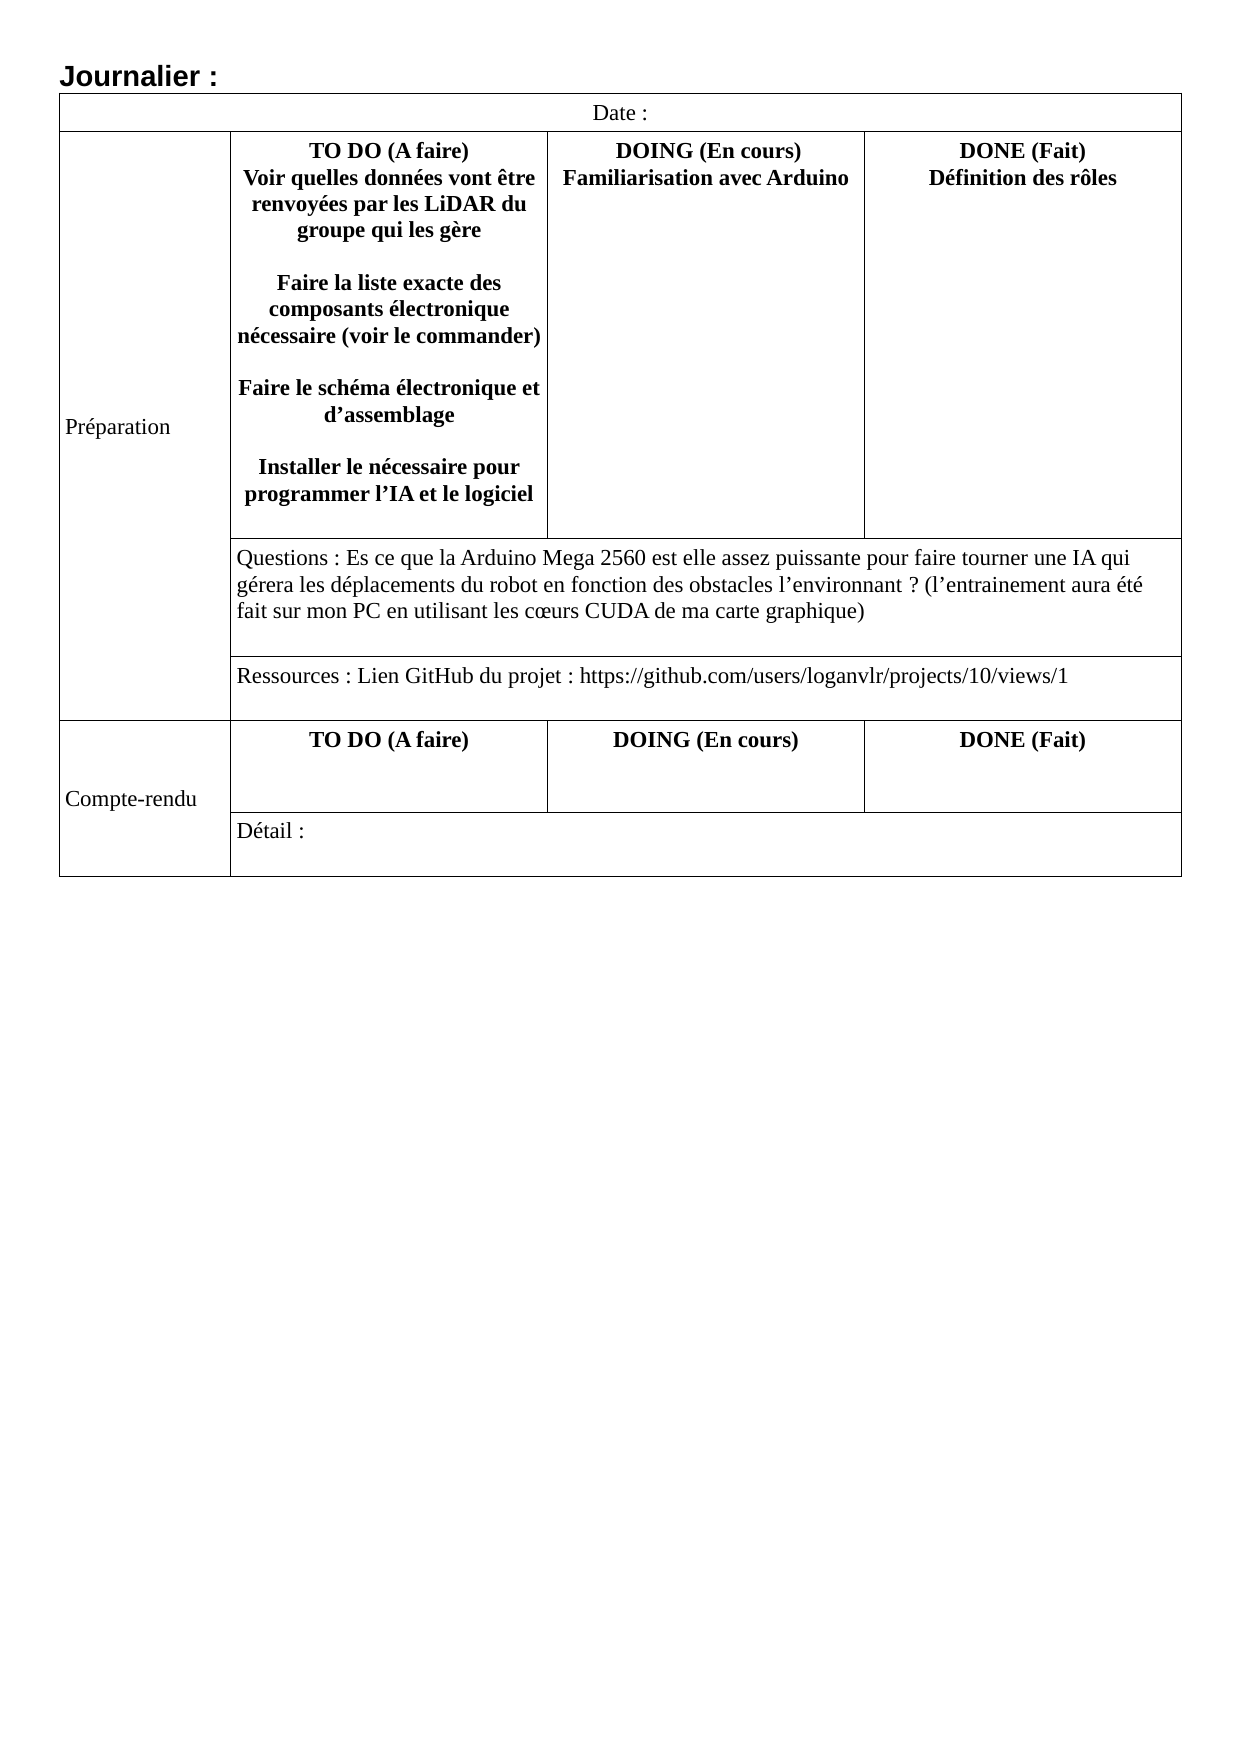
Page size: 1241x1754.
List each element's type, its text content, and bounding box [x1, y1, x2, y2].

table_cell Compte-rendu [60, 721, 230, 876]
table_cell Ressources : Lien GitHub du projet : https://github.com/users/loganvlr/projects/10/views/1 [231, 657, 1181, 720]
table_cell DOING (En cours) Familiarisation avec Arduino [548, 132, 864, 538]
table_cell Détail : [231, 813, 1181, 876]
table_cell TO DO (A faire) Voir quelles données vont être renvoyées par les LiDAR du groupe qui les gère Faire la liste exacte des composants électronique nécessaire (voir le commander) Faire le schéma électronique et d’assemblage Installer le nécessaire pour programmer l’IA et le logiciel [231, 132, 547, 538]
table_cell DOING (En cours) [548, 721, 864, 811]
table_cell Préparation [60, 132, 230, 720]
table_cell TO DO (A faire) [231, 721, 547, 811]
subtitle Journalier : [59, 59, 1181, 93]
table_cell DONE (Fait) [865, 721, 1181, 811]
table_cell Questions : Es ce que la Arduino Mega 2560 est elle assez puissante pour faire tourner une IA qui gérera les déplacements du robot en fonction des obstacles l’environnant ? (l’entrainement aura été fait sur mon PC en utilisant les cœurs CUDA de ma carte graphique) [231, 539, 1181, 656]
table_cell DONE (Fait) Définition des rôles [865, 132, 1181, 538]
table_header Date : [60, 94, 1181, 131]
